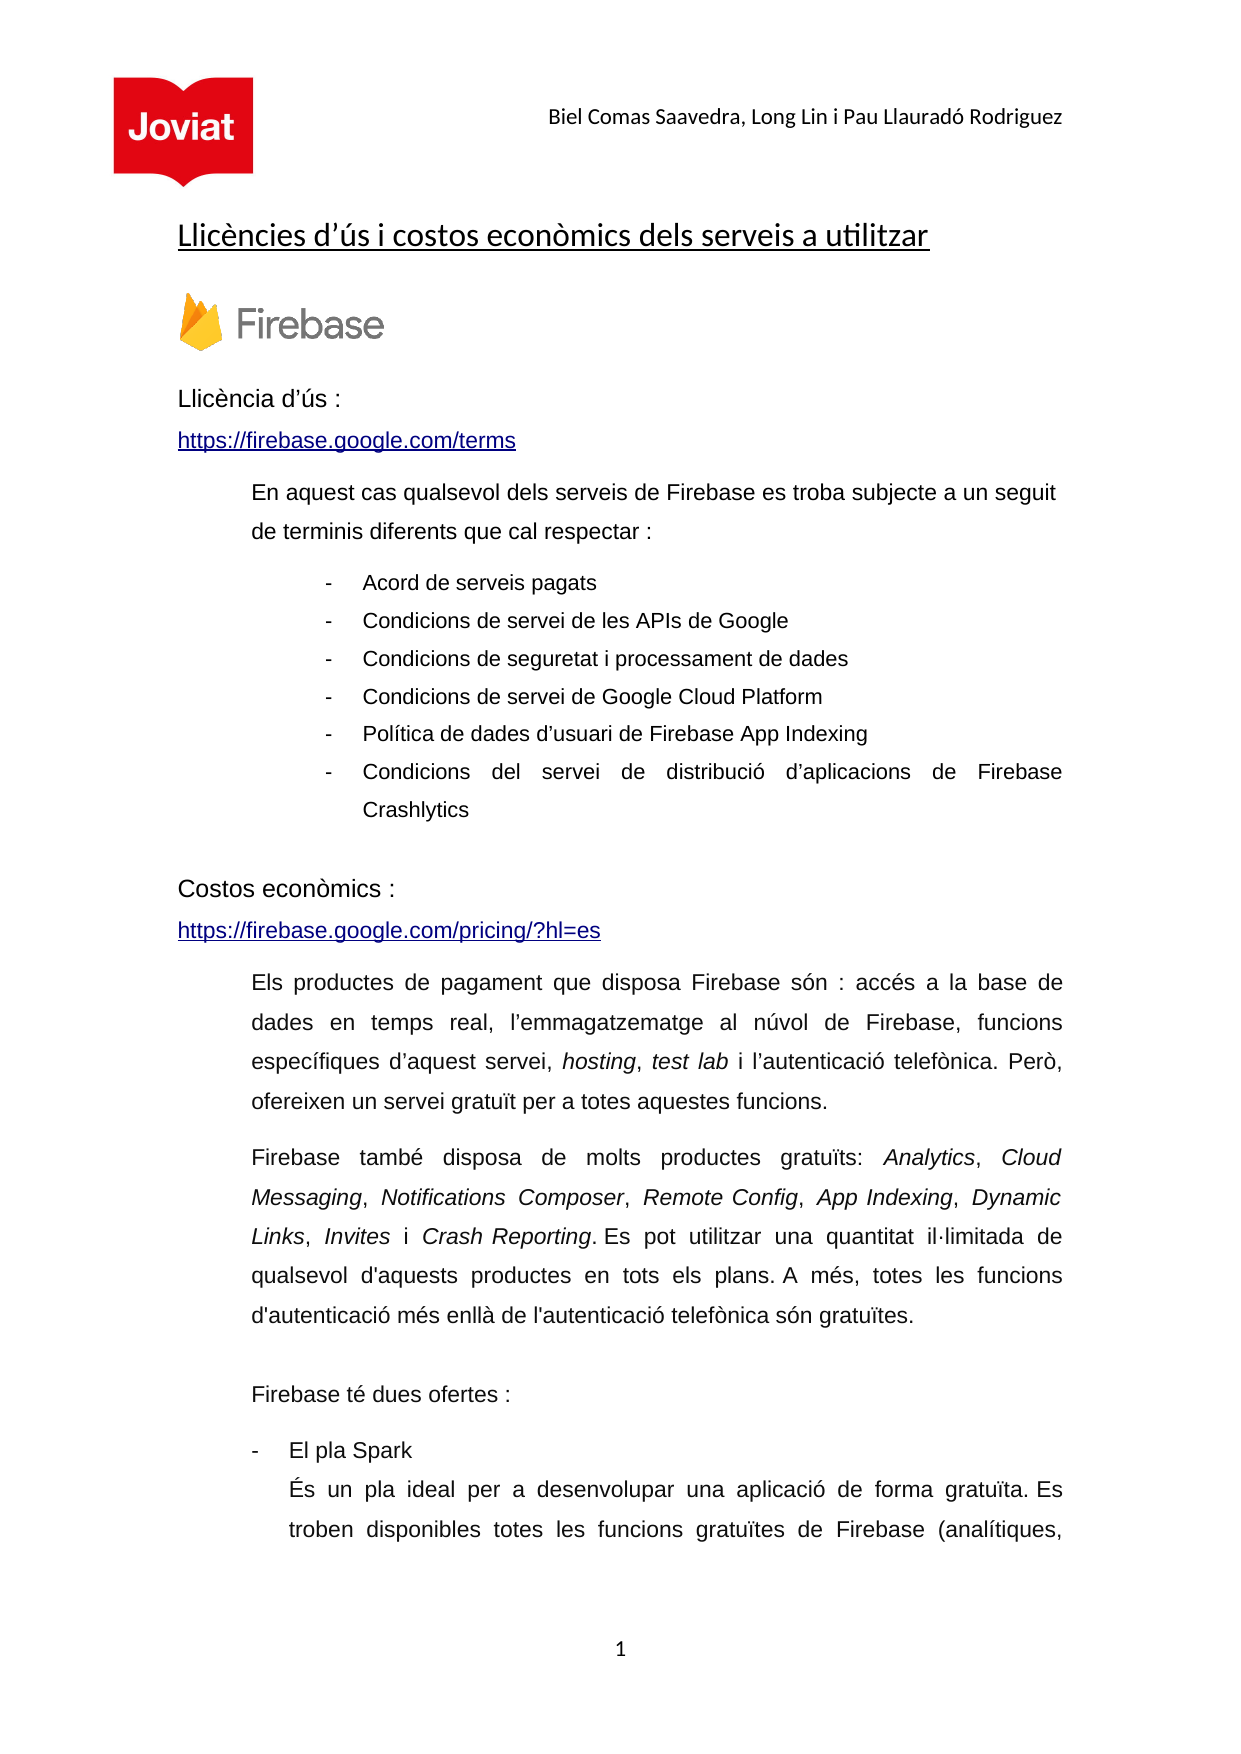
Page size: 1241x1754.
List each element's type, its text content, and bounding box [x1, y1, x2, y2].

text És un pla ideal per a desenvolupar una aplicació de forma gratuïta. Es troben disponibles totes les funcions gratuïtes de Firebase (analítiques, [288, 1476, 1063, 1542]
text Costos econòmics : [177, 874, 1063, 903]
text Els productes de pagament que disposa Firebase són : accés a la base de dades en temps real, l’emmagatzematge al núvol de Firebase, funcions específiques d’aquest servei, hosting, test lab i l’autenticació telefònica. Però, ofereixen un servei gratuït per a totes aquestes funcions. [251, 969, 1063, 1114]
text Firebase també disposa de molts productes gratuïts: Analytics, Cloud Messaging, Notifications Composer, Remote Config, App Indexing, Dynamic Links, Invites i Crash Reporting. Es pot utilitzar una quantitat il·limitada de qualsevol d'aquests productes en tots els plans. A més, totes les funcions d'autenticació més enllà de l'autenticació telefònica són gratuïtes. [251, 1144, 1063, 1328]
text https://firebase.google.com/terms [177, 427, 1063, 453]
list Condicions de servei de les APIs de Google [325, 608, 1063, 633]
text Llicències d’ús i costos econòmics dels serveis a utilitzar [177, 214, 1063, 254]
list Condicions de servei de Google Cloud Platform [325, 683, 1063, 709]
text En aquest cas qualsevol dels serveis de Firebase es troba subjecte a un seguit de terminis diferents que cal respectar : [177, 479, 1063, 544]
list Condicions de seguretat i processament de dades [325, 646, 1063, 671]
list Condicions del servei de distribució d’aplicacions de Firebase Crashlytics [325, 759, 1063, 822]
list Política de dades d’usuari de Firebase App Indexing [325, 721, 1063, 747]
list Acord de serveis pagats [325, 570, 1063, 595]
text Llicència d’ús : [177, 383, 1063, 412]
text Firebase té dues ofertes : [251, 1381, 1063, 1407]
text https://firebase.google.com/pricing/?hl=es [177, 917, 1063, 944]
list El pla Spark [251, 1437, 1063, 1463]
